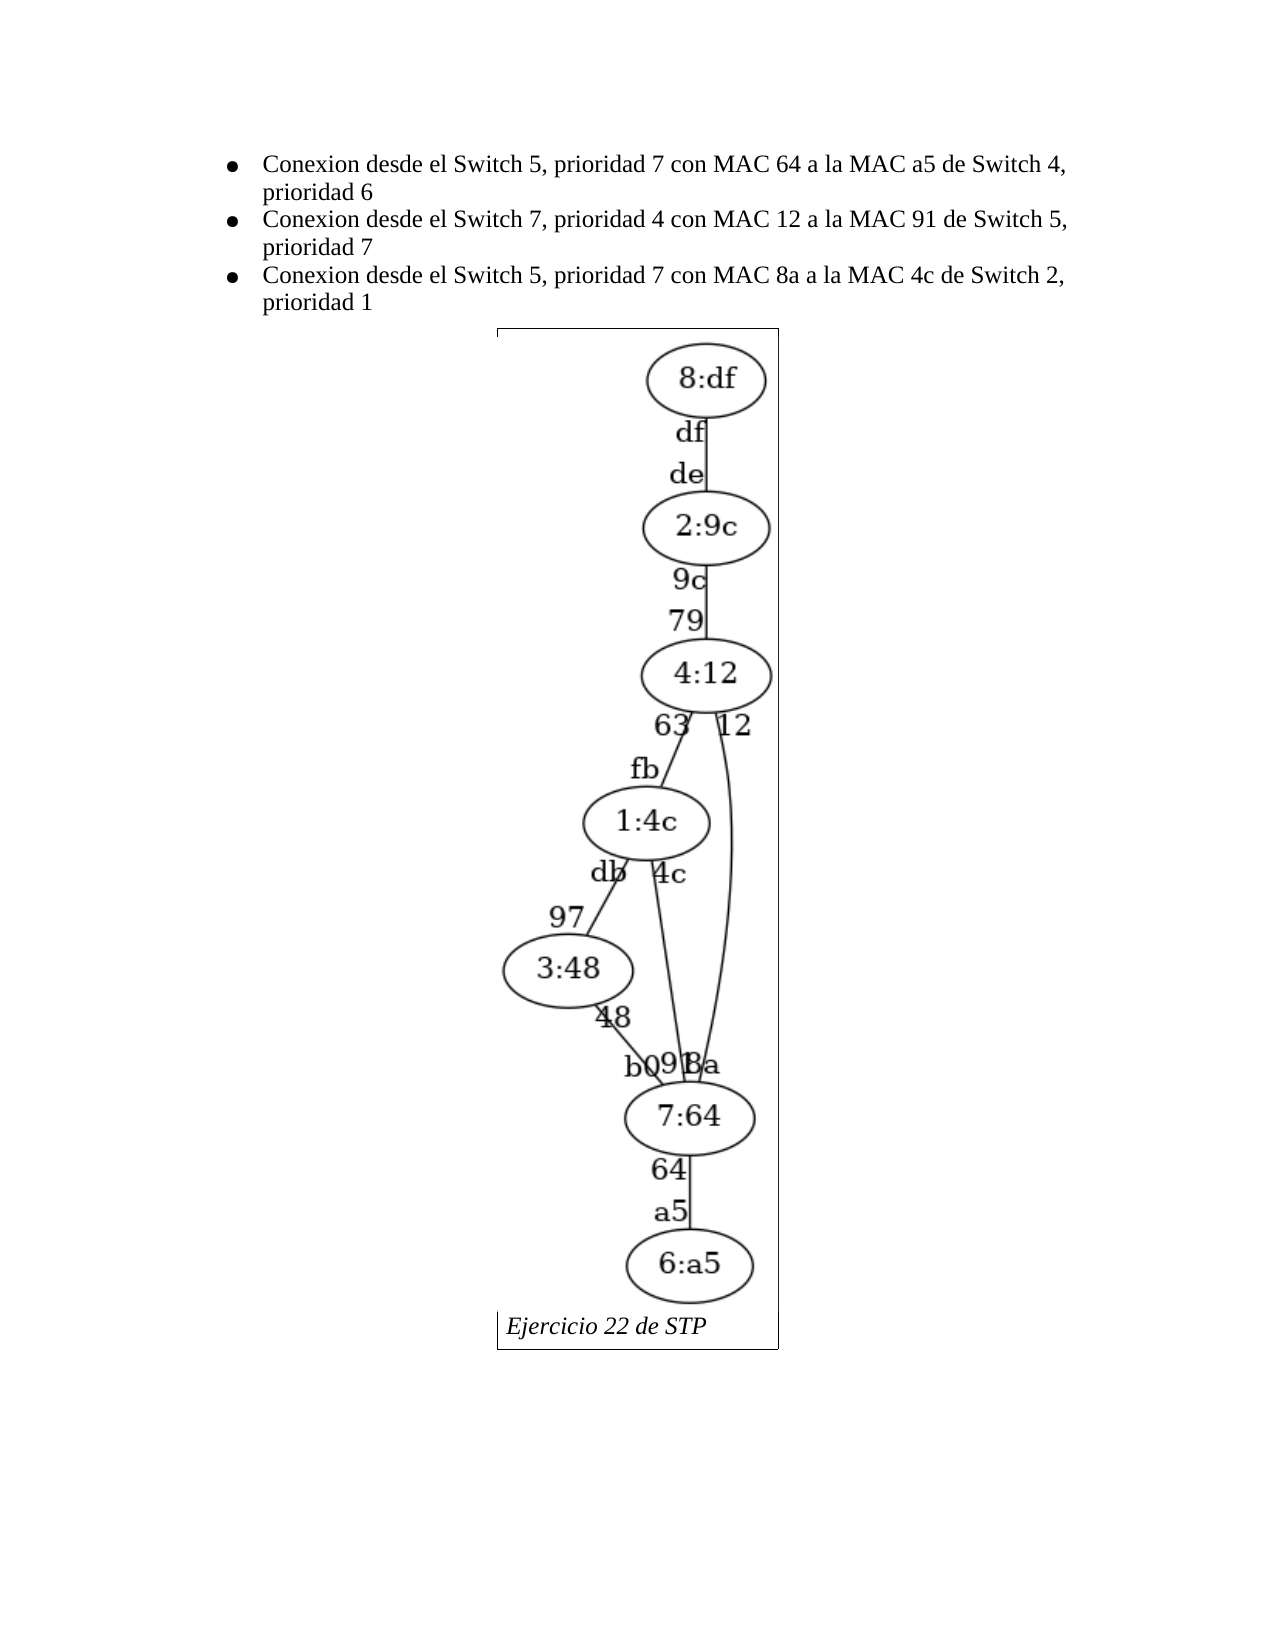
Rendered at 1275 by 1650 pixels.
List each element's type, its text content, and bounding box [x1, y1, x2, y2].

list Conexion desde el Switch 5, prioridad 7 con MAC 8a a la MAC 4c de Switch 2, prioridad 1 [225, 261, 1087, 316]
text Ejercicio 22 de STP [506, 1312, 769, 1340]
list Conexion desde el Switch 5, prioridad 7 con MAC 64 a la MAC a5 de Switch 4, prioridad 6 [225, 150, 1087, 205]
picture [497, 337, 779, 1312]
list Conexion desde el Switch 7, prioridad 4 con MAC 12 a la MAC 91 de Switch 5, prioridad 7 [225, 205, 1087, 261]
